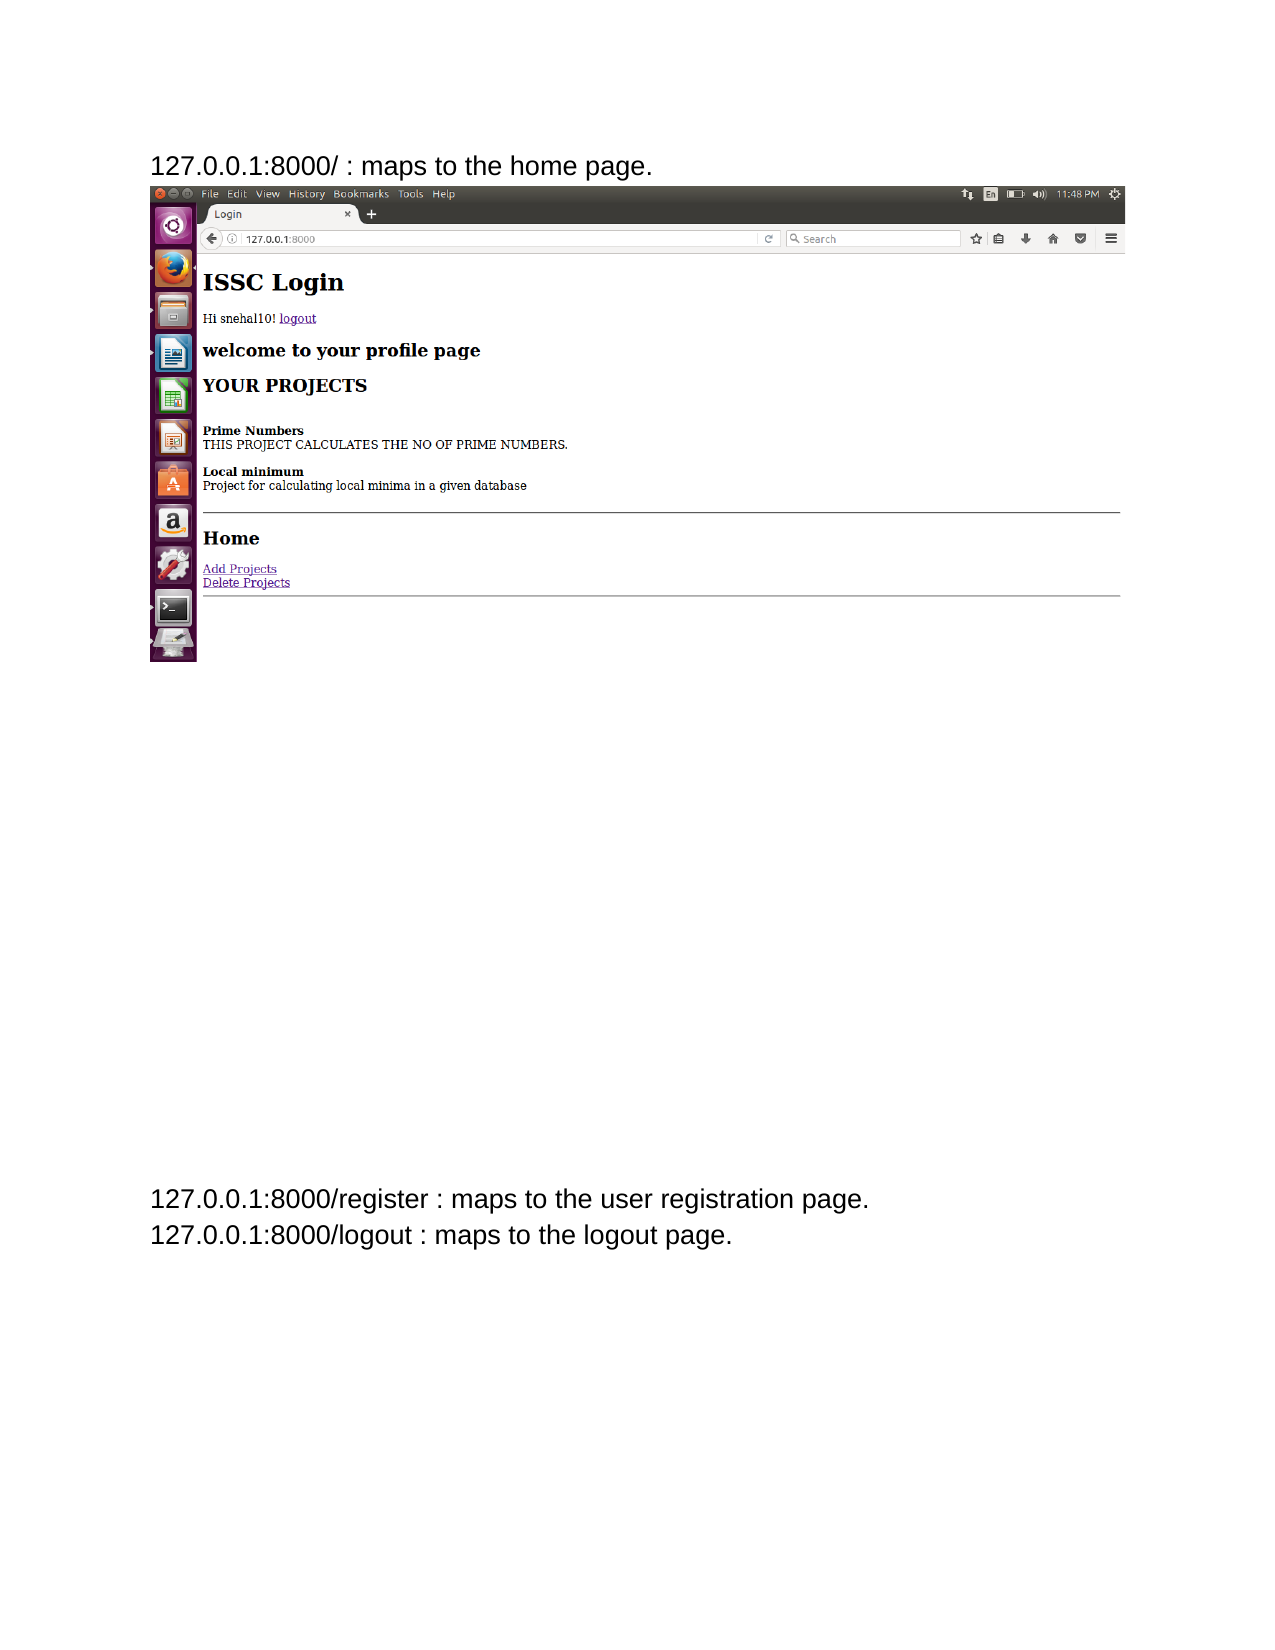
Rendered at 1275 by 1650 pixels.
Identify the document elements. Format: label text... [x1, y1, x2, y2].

picture [150, 186, 1125, 662]
text 127.0.0.1:8000/register : maps to the user registration page. [150, 1183, 1125, 1214]
text 127.0.0.1:8000/ : maps to the home page. [150, 150, 1125, 181]
text 127.0.0.1:8000/logout : maps to the logout page. [150, 1219, 1125, 1251]
